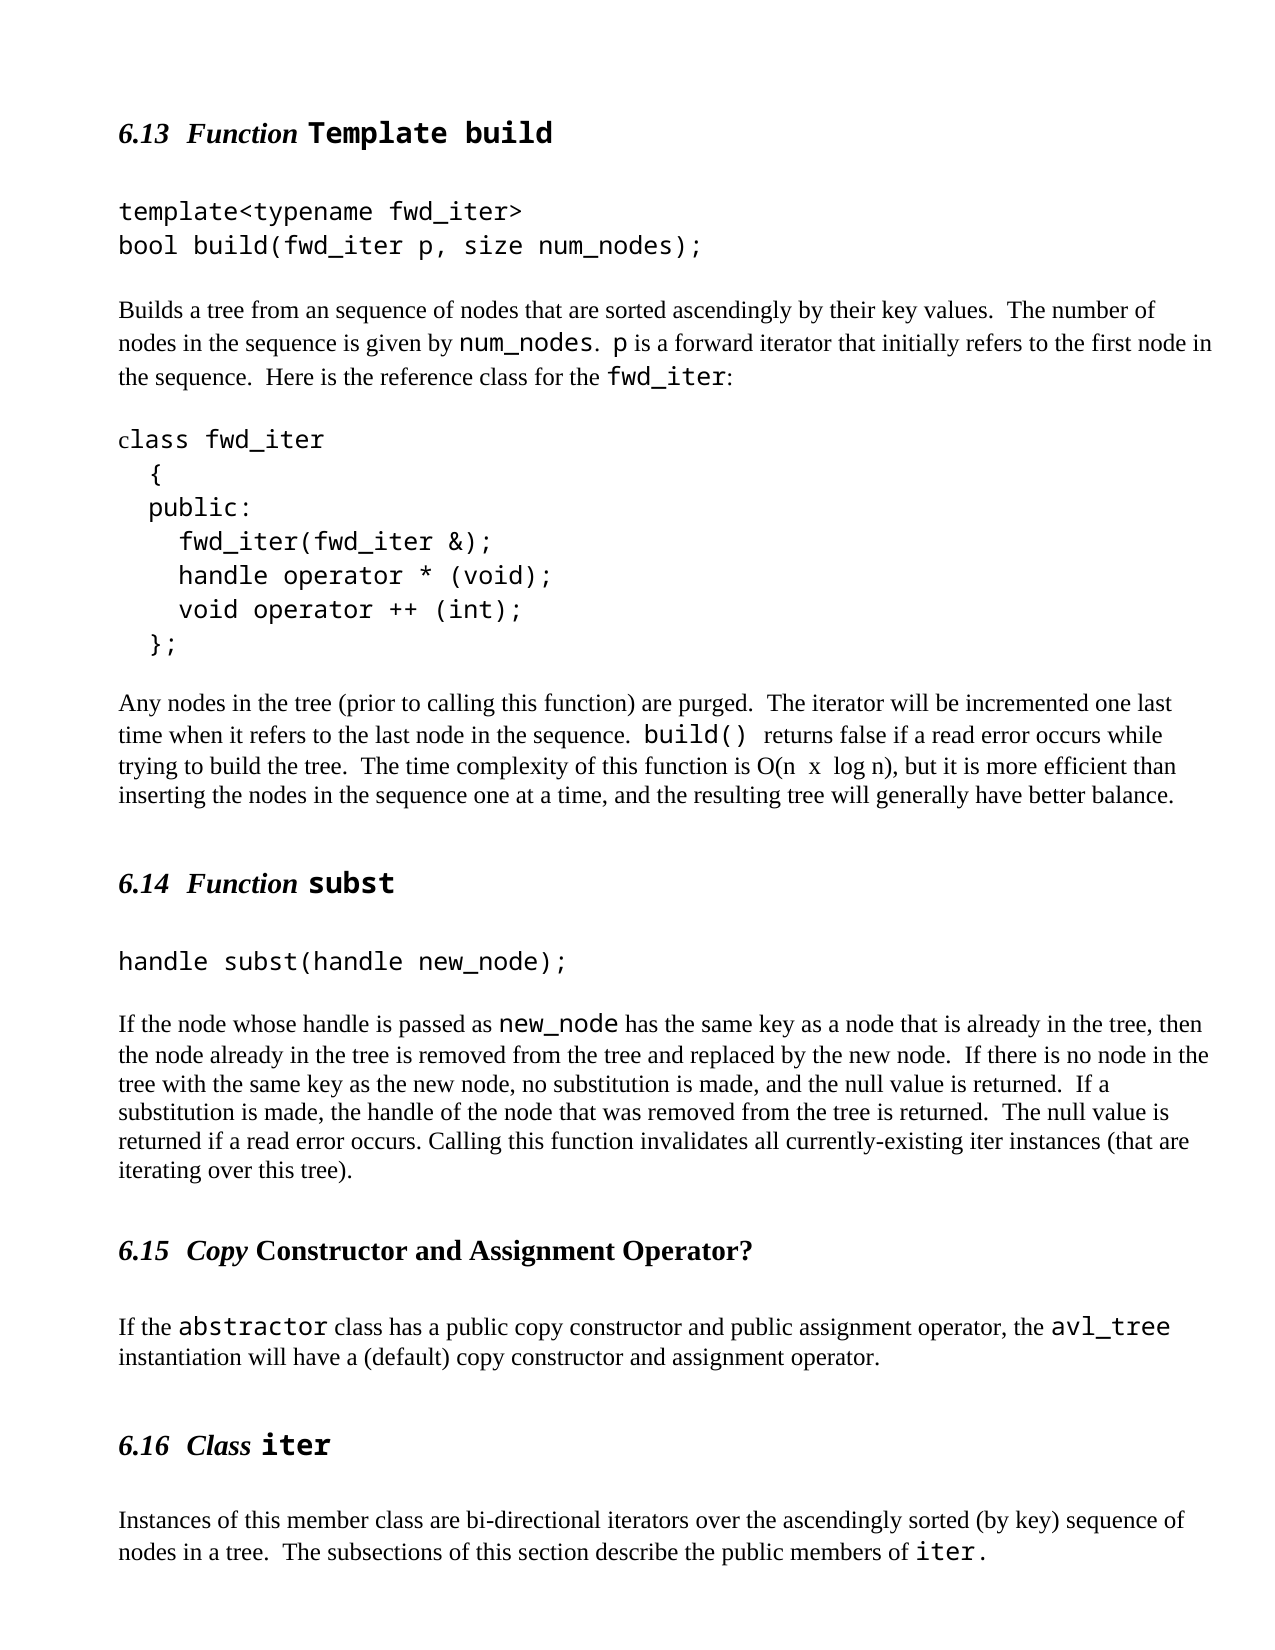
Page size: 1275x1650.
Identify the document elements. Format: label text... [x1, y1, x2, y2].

text }; [118, 626, 1216, 660]
text handle operator * (void); [118, 557, 1216, 592]
text class fwd_iter [118, 421, 1216, 455]
text public: [118, 489, 1216, 523]
subtitle 6.15 Copy Constructor and Assignment Operator? [118, 1233, 1216, 1267]
subtitle 6.16 Class iter [118, 1421, 1216, 1464]
subtitle 6.13 Function Template build [118, 109, 1216, 152]
text { [118, 455, 1216, 489]
text If the abstractor class has a public copy constructor and public assignment operator, the avl_tree instantiation will have a (default) copy constructor and assignment operator. [118, 1308, 1216, 1371]
text Instances of this member class are bi-directional iterators over the ascendingly sorted (by key) sequence of nodes in a tree. The subsections of this section describe the public members of iter. [118, 1505, 1216, 1568]
text handle subst(handle new_node); [118, 943, 1216, 977]
text template<typename fwd_iter> [118, 193, 1216, 227]
text bool build(fwd_iter p, size num_nodes); [118, 227, 1216, 262]
text fwd_iter(fwd_iter &); [118, 523, 1216, 557]
text Builds a tree from an sequence of nodes that are sorted ascendingly by their key values. The number of nodes in the sequence is given by num_nodes. p is a forward iterator that initially refers to the first node in the sequence. Here is the reference class for the fwd_iter: [118, 296, 1216, 392]
text If the node whose handle is passed as new_node has the same key as a node that is already in the tree, then the node already in the tree is removed from the tree and replaced by the new node. If there is no node in the tree with the same key as the new node, no substitution is made, and the null value is returned. If a substitution is made, the handle of the node that was removed from the tree is returned. The null value is returned if a read error occurs. Calling this function invalidates all currently-existing iter instances (that are iterating over this tree). [118, 1006, 1216, 1184]
text void operator ++ (int); [118, 592, 1216, 626]
text Any nodes in the tree (prior to calling this function) are purged. The iterator will be incremented one last time when it refers to the last node in the sequence. build() returns false if a read error occurs while trying to build the tree. The time complexity of this function is O(n x log n), but it is more efficient than inserting the nodes in the sequence one at a time, and the resulting tree will generally have better balance. [118, 688, 1216, 809]
subtitle 6.14 Function subst [118, 858, 1216, 902]
